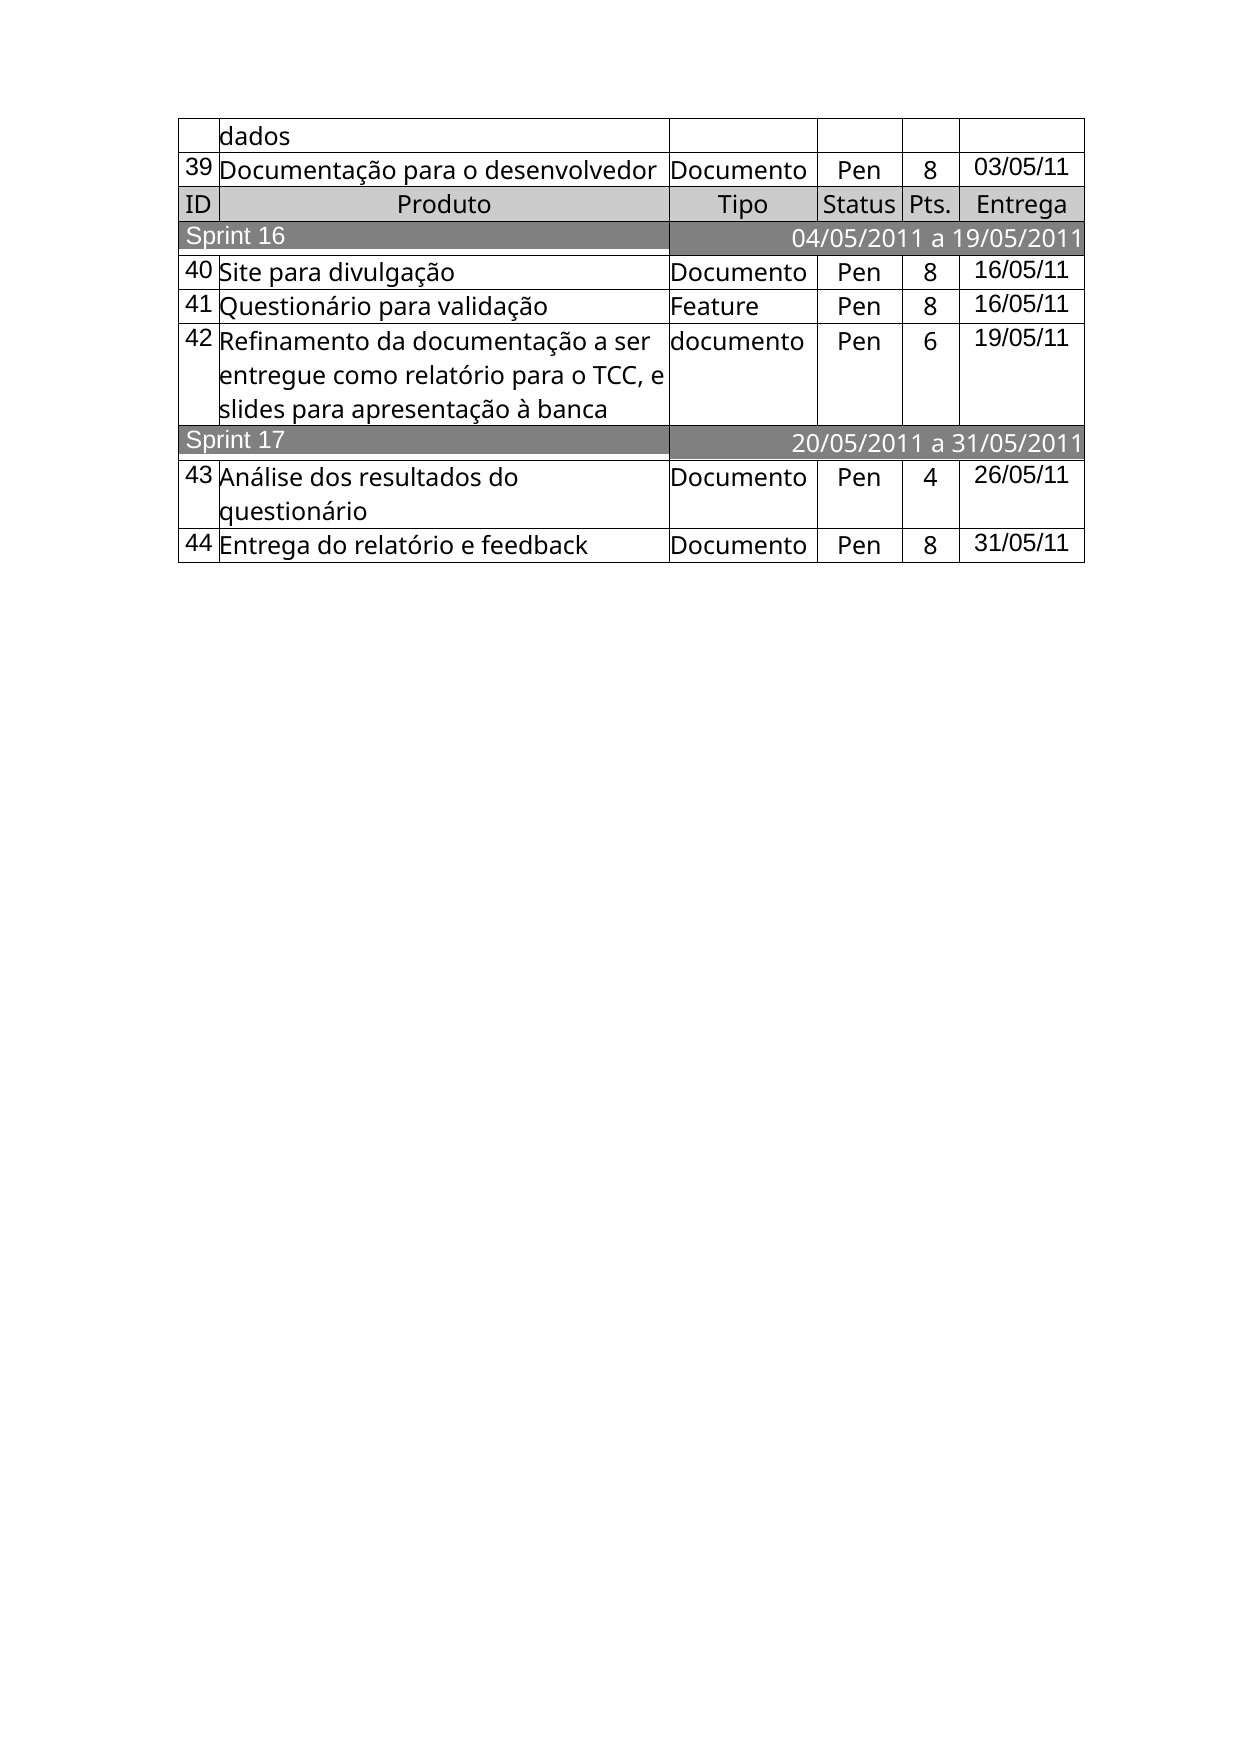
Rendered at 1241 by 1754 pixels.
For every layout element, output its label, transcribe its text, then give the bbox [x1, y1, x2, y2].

table_cell 42 [179, 324, 219, 425]
table_cell 16/05/11 [960, 290, 1084, 323]
table_cell Pen [818, 494, 902, 528]
table_cell 19/05/11 [960, 324, 1084, 425]
table_cell Sprint 16 [179, 249, 669, 255]
table_cell 6 [903, 357, 959, 425]
table_cell documento [670, 357, 817, 425]
table_cell 4 [903, 119, 959, 152]
table_cell 31/05/11 [960, 529, 1084, 562]
table_cell 03/05/11 [960, 153, 1084, 186]
table_cell 16/05/11 [960, 256, 1084, 289]
table_cell 4 [903, 494, 959, 528]
table_cell [179, 119, 219, 152]
table_cell Feature [670, 119, 817, 152]
table_cell 41 [179, 290, 219, 323]
table_cell 26/05/11 [960, 461, 1084, 528]
table_cell Documento [670, 494, 817, 528]
table_cell Sprint 17 [179, 454, 669, 459]
table_cell 25/04/11 [960, 119, 1084, 152]
table_cell 40 [179, 256, 219, 289]
table_cell 44 [179, 529, 219, 562]
table_cell 43 [179, 461, 219, 528]
table_cell 39 [179, 153, 219, 186]
table_cell Pen [818, 119, 902, 152]
table_cell Pen [818, 357, 902, 425]
